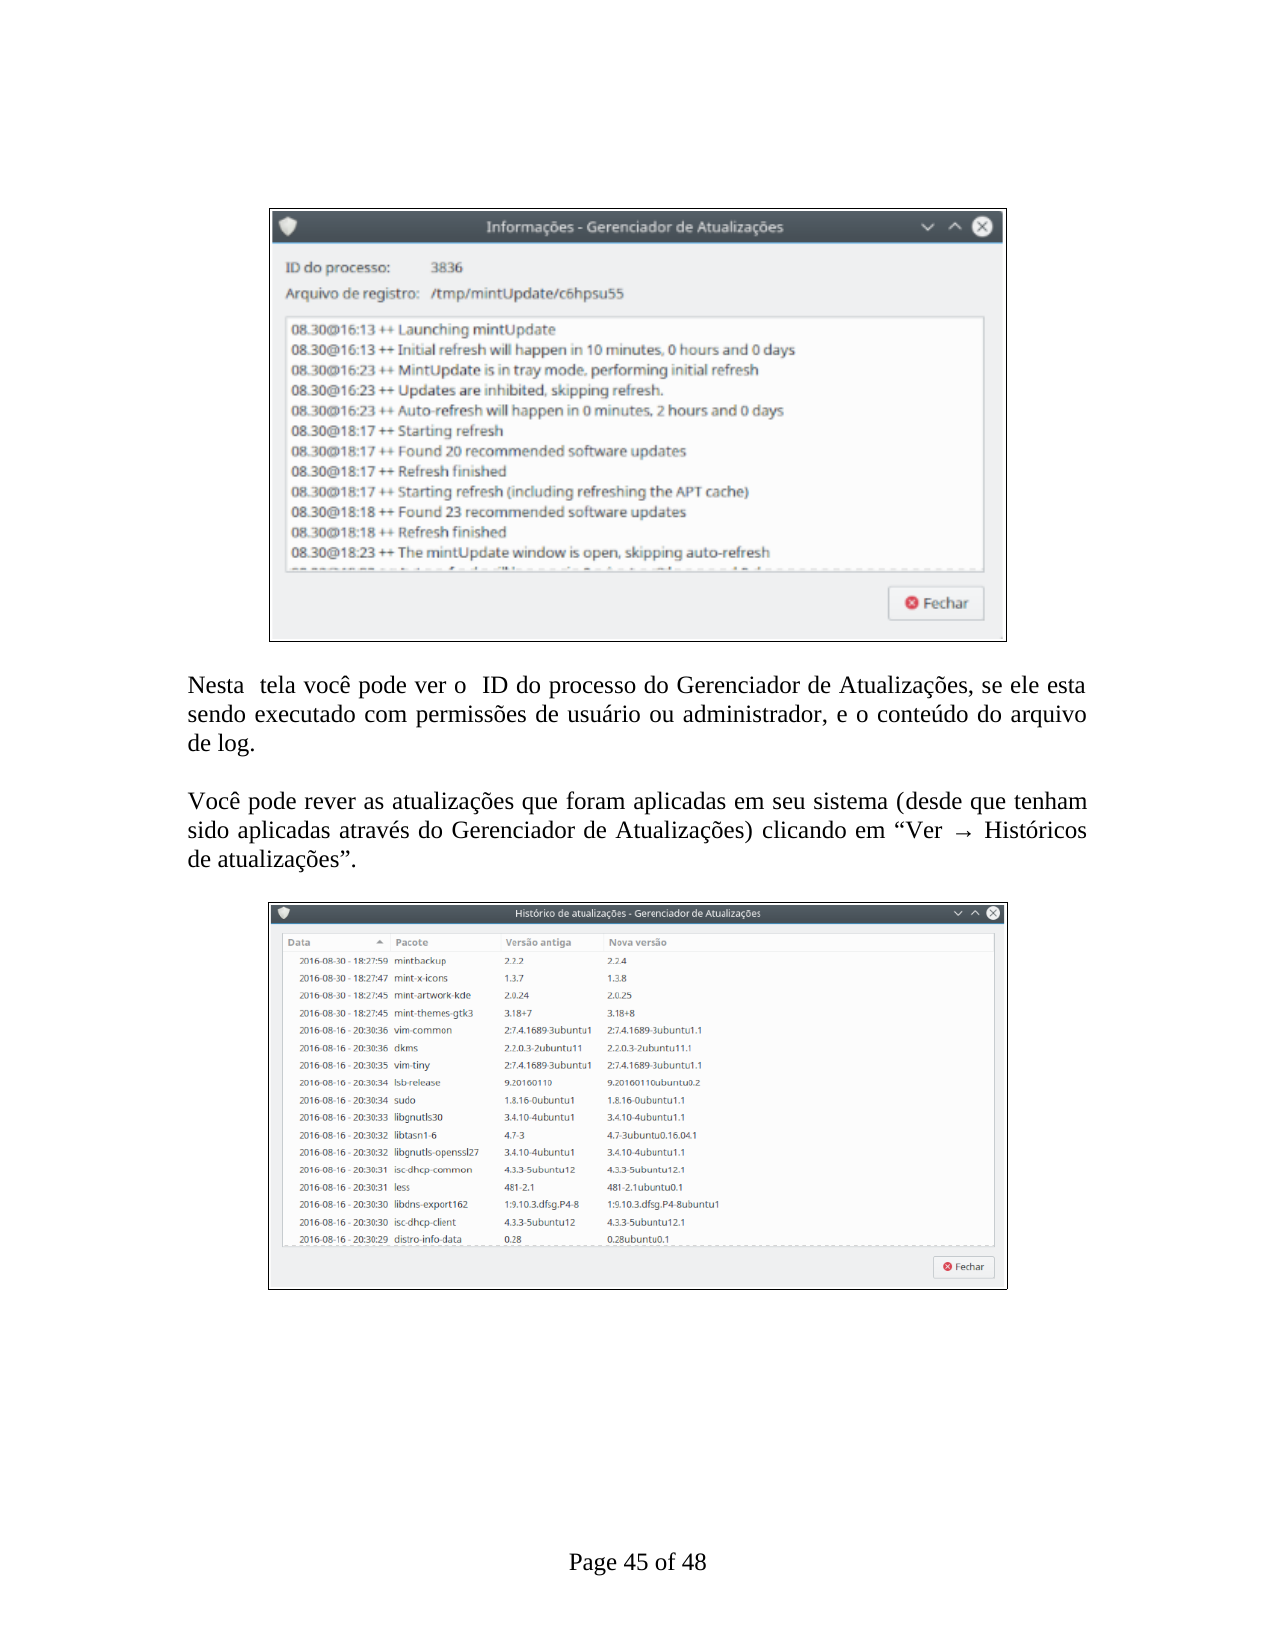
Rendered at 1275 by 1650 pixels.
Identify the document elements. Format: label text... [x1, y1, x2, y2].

text Você pode rever as atualizações que foram aplicadas em seu sistema (desde que tenham sido aplicadas através do Gerenciador de Atualizações) clicando em “Ver → Históricos de atualizações”. [187, 786, 1087, 872]
picture [272, 211, 1003, 639]
picture [270, 905, 1005, 1287]
text Nesta tela você pode ver o ID do processo do Gerenciador de Atualizações, se ele esta sendo executado com permissões de usuário ou administrador, e o conteúdo do arquivo de log. [187, 670, 1087, 757]
